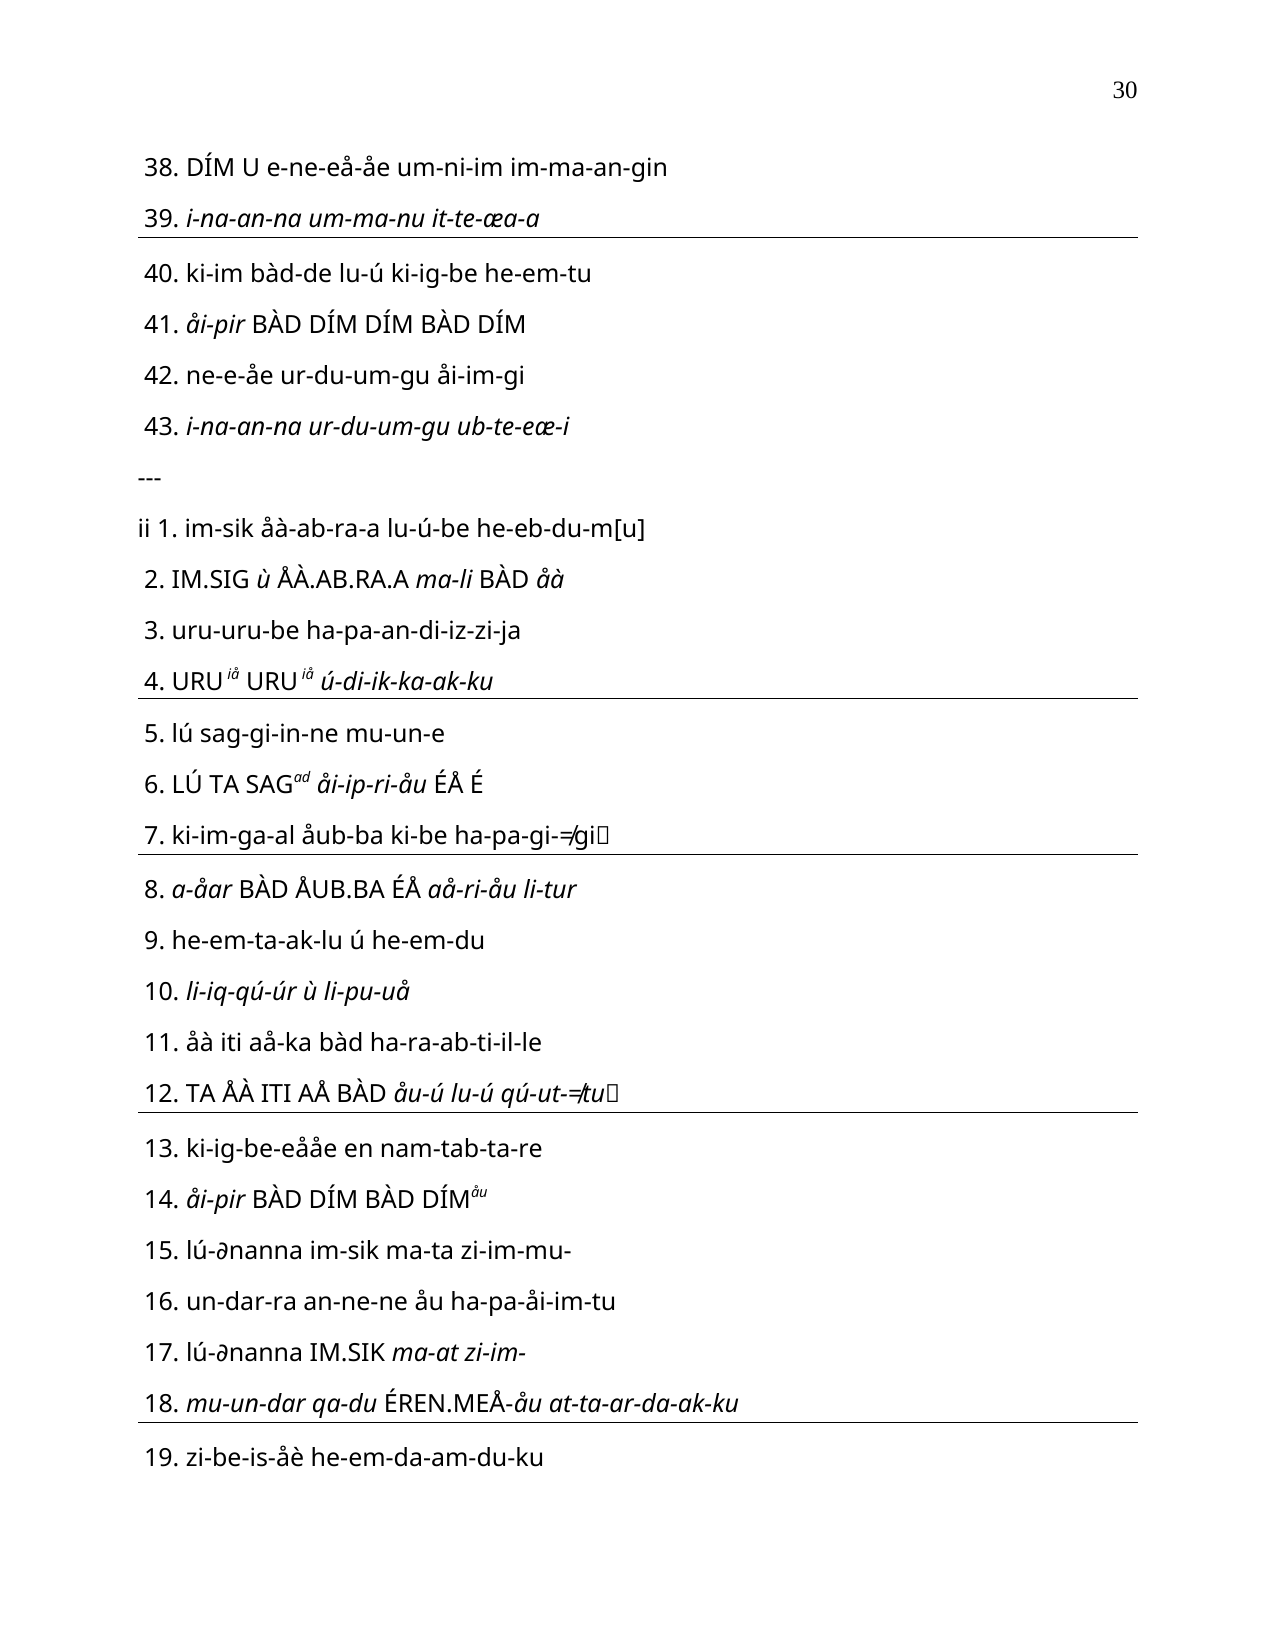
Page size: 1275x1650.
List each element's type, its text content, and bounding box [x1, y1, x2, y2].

text 40. ki-im bàd-de lu-ú ki-ig-be he-em-tu [137, 255, 1138, 289]
text --- [137, 459, 1138, 493]
text 42. ne-e-åe ur-du-um-gu åi-im-gi [137, 357, 1138, 391]
text 7. ki-im-ga-al åub-ba ki-be ha-pa-gi-≠gi [137, 818, 1138, 855]
text 43. i-na-an-na ur-du-um-gu ub-te-eæ-i [137, 408, 1138, 442]
text 12. TA ÅÀ ITI AÅ BÀD åu-ú lu-ú qú-ut-≠tu [137, 1076, 1138, 1113]
text 9. he-em-ta-ak-lu ú he-em-du [137, 923, 1138, 957]
text 2. IM.SIG ù ÅÀ.AB.RA.A ma-li BÀD åà [137, 561, 1138, 596]
text 41. åi-pir BÀD DÍM DÍM BÀD DÍM [137, 306, 1138, 340]
text 15. lú-∂nanna im-sik ma-ta zi-im-mu- [137, 1232, 1138, 1266]
text 19. zi-be-is-åè he-em-da-am-du-ku [137, 1439, 1138, 1474]
text 17. lú-∂nanna IM.SIK ma-at zi-im- [137, 1334, 1138, 1368]
text 16. un-dar-ra an-ne-ne åu ha-pa-åi-im-tu [137, 1283, 1138, 1317]
text 18. mu-un-dar qa-du ÉREN.MEÅ-åu at-ta-ar-da-ak-ku [137, 1385, 1138, 1423]
text ii 1. im-sik åà-ab-ra-a lu-ú-be he-eb-du-m[u] [137, 510, 1138, 544]
text 5. lú sag-gi-in-ne mu-un-e [137, 716, 1138, 750]
text 6. LÚ TA SAGad åi-ip-ri-åu ÉÅ É [137, 767, 1138, 801]
text 11. åà iti aå-ka bàd ha-ra-ab-ti-il-le [137, 1025, 1138, 1059]
text 13. ki-ig-be-eå­åe en nam-tab-ta-re [137, 1130, 1138, 1164]
text 3. uru-uru-be ha-pa-an-di-iz-zi-ja [137, 612, 1138, 647]
text 39. i-na-an-na um-ma-nu it-te-æa-a [137, 201, 1138, 238]
text 38. DÍM U e-ne-eå-åe um-ni-im im-ma-an-gin [137, 150, 1138, 184]
text 4. URU iå URU iå ú-di-ik-ka-ak-ku [137, 663, 1138, 699]
text 10. li-iq-qú-úr ù li-pu-uå [137, 974, 1138, 1008]
text 14. åi-pir BÀD DÍM BÀD DÍMåu [137, 1181, 1138, 1215]
text 8. a-åar BÀD ÅUB.BA ÉÅ aå-ri-åu li-tur [137, 872, 1138, 906]
